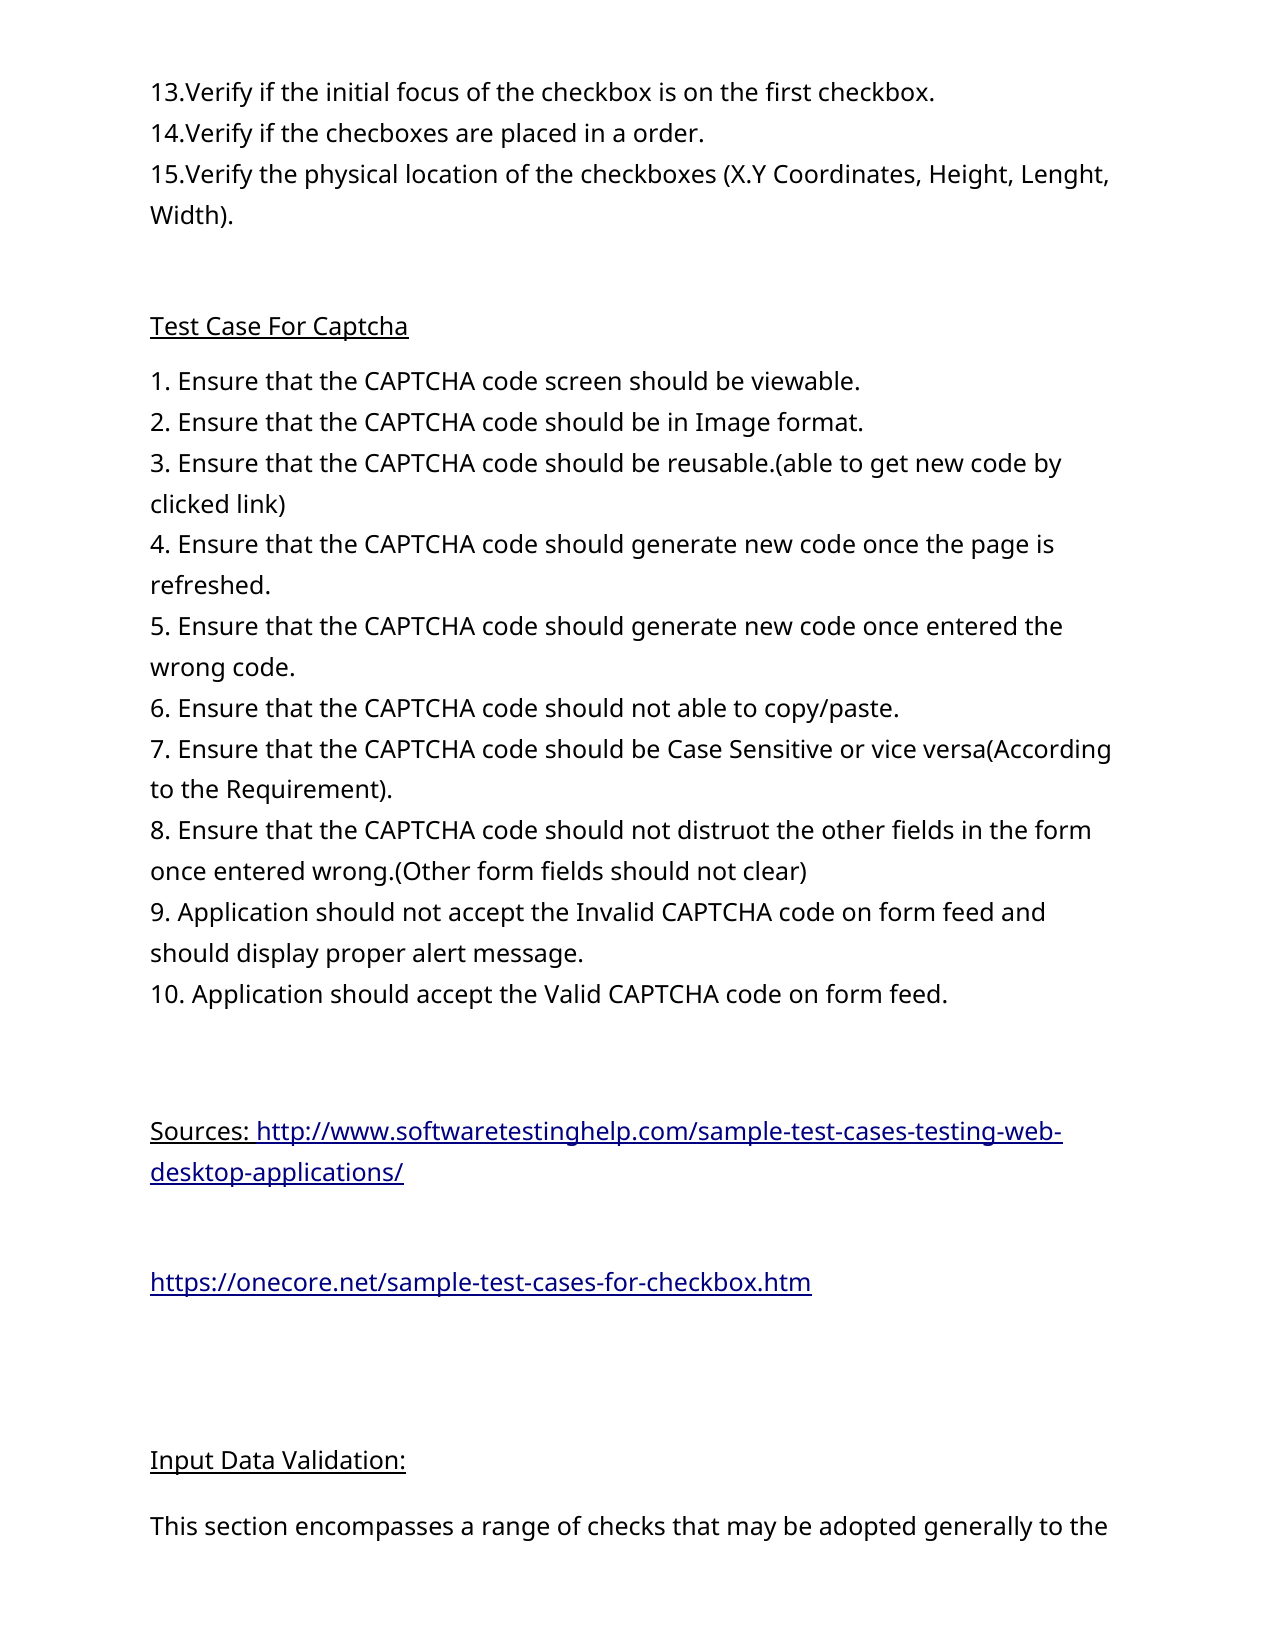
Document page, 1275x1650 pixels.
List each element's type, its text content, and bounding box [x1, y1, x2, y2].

text 1. Ensure that the CAPTCHA code screen should be viewable. 2. Ensure that the CAPTCHA code should be in Image format. 3. Ensure that the CAPTCHA code should be reusable.(able to get new code by clicked link) 4. Ensure that the CAPTCHA code should generate new code once the page is refreshed. 5. Ensure that the CAPTCHA code should generate new code once entered the wrong code. 6. Ensure that the CAPTCHA code should not able to copy/paste. 7. Ensure that the CAPTCHA code should be Case Sensitive or vice versa(According to the Requirement). 8. Ensure that the CAPTCHA code should not distruot the other fields in the form once entered wrong.(Other form fields should not clear) 9. Application should not accept the Invalid CAPTCHA code on form feed and should display proper alert message. 10. Application should accept the Valid CAPTCHA code on form feed. [150, 364, 1125, 1010]
text 13.Verify if the initial focus of the checkbox is on the first checkbox. [150, 75, 1125, 109]
text 14.Verify if the checboxes are placed in a order. [150, 116, 1125, 150]
text Sources: http://www.softwaretestinghelp.com/sample-test-cases-testing-web-desktop-applications/ [150, 1032, 1125, 1188]
text Test Case For Captcha [150, 308, 1125, 342]
text https://onecore.net/sample-test-cases-for-checkbox.htm [150, 1265, 1125, 1299]
text This section encompasses a range of checks that may be adopted generally to the [150, 1508, 1125, 1542]
text Input Data Validation: [150, 1431, 1125, 1477]
text 15.Verify the physical location of the checkboxes (X.Y Coordinates, Height, Lenght, Width). [150, 157, 1125, 232]
